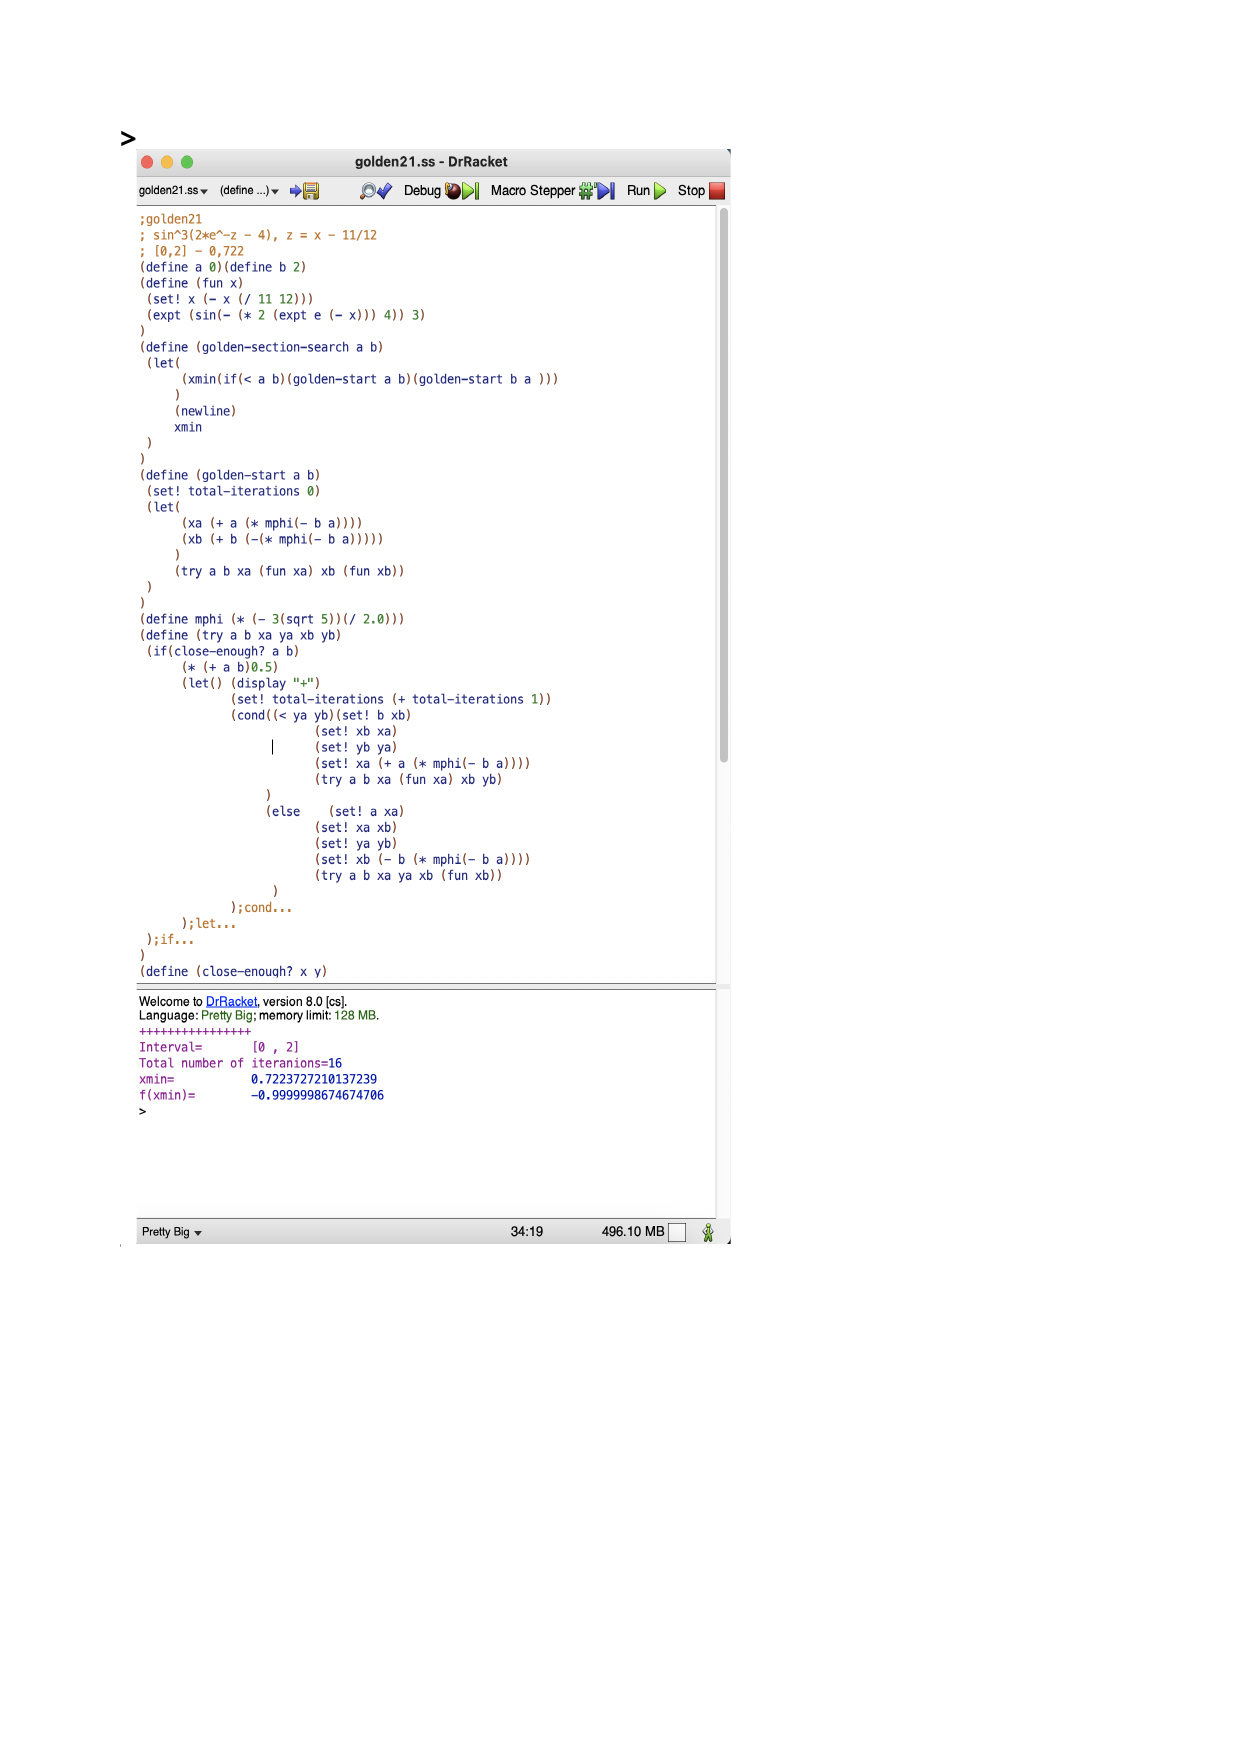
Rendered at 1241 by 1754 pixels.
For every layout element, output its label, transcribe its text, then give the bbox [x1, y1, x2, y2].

text > [120, 118, 1120, 1244]
